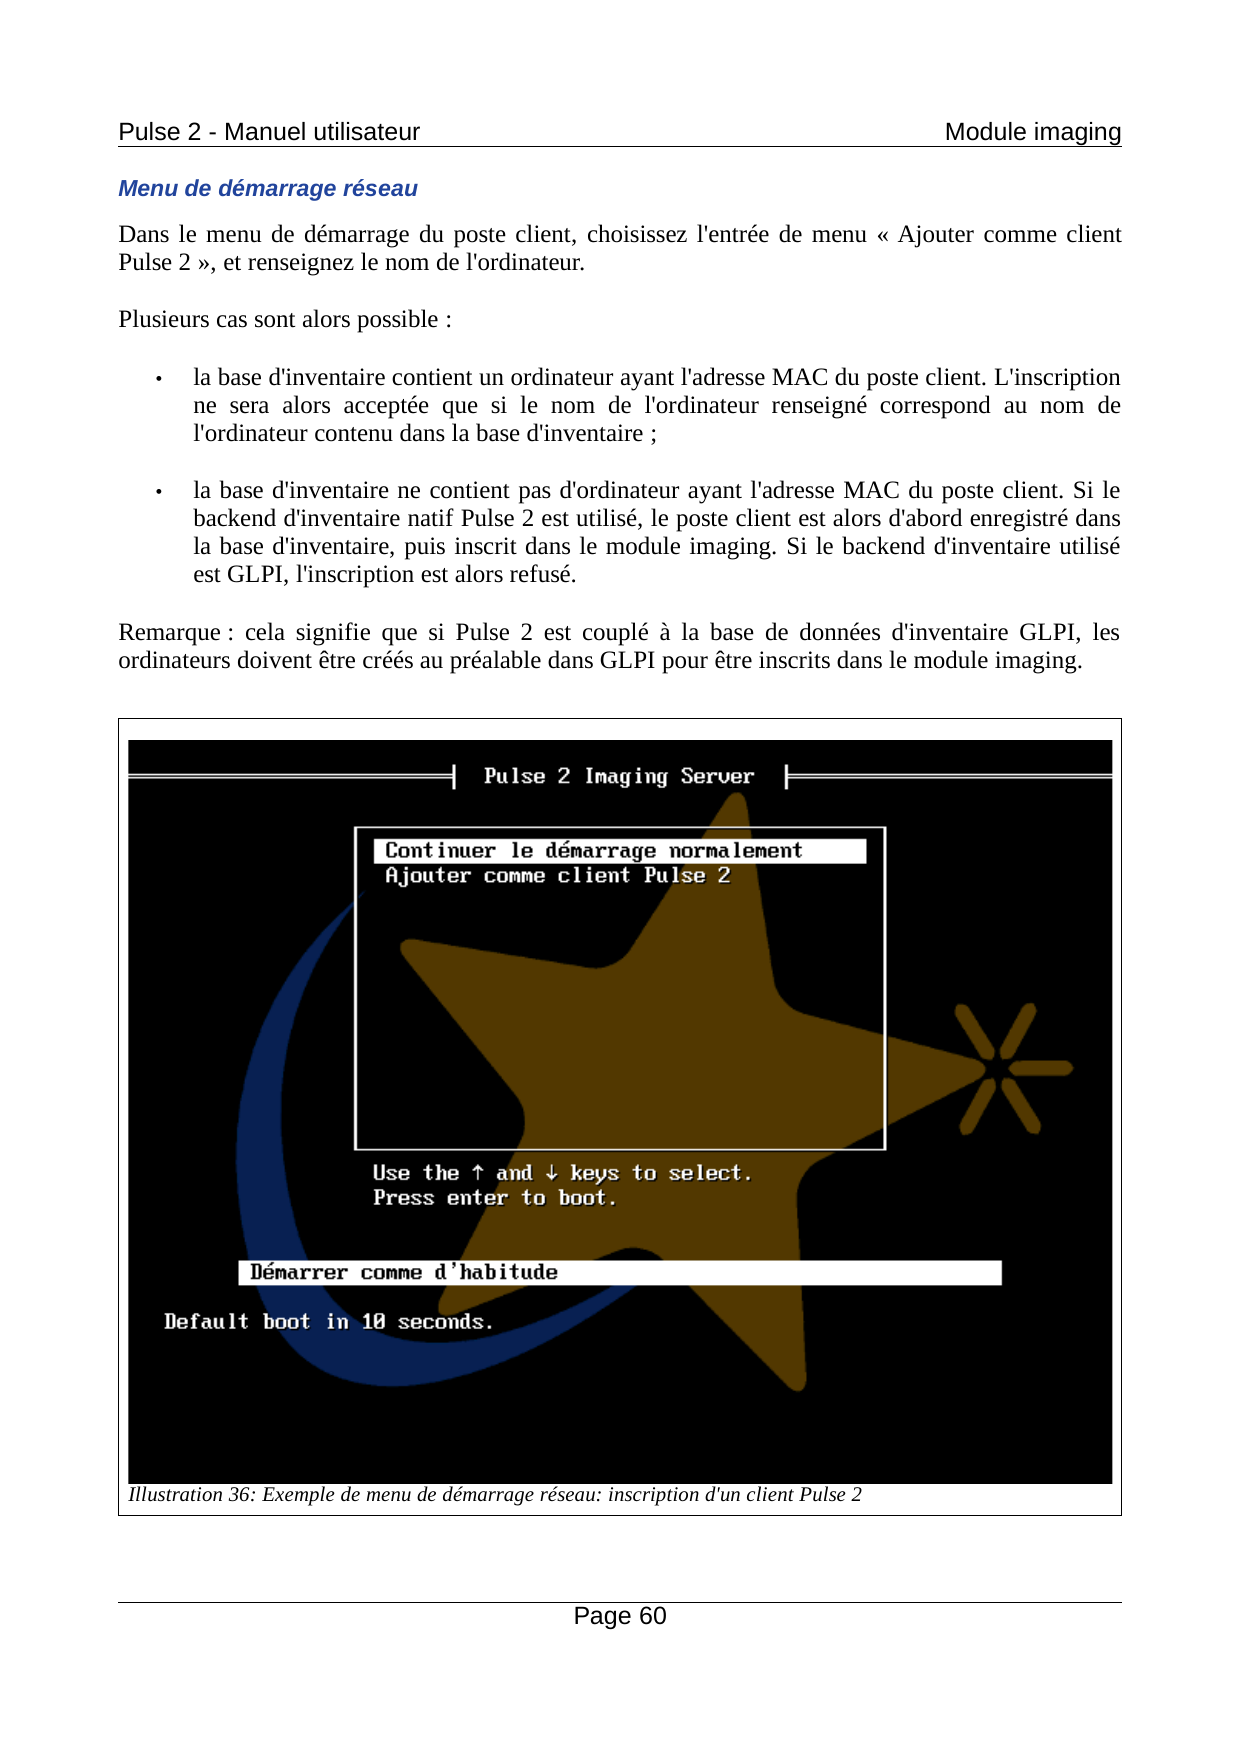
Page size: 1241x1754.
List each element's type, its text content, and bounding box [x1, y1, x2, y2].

text Dans le menu de démarrage du poste client, choisissez l'entrée de menu « Ajouter comme client Pulse 2 », et renseignez le nom de l'ordinateur. [118, 219, 1122, 276]
text Plusieurs cas sont alors possible : [118, 305, 1122, 333]
subtitle Menu de démarrage réseau [118, 176, 1122, 202]
list la base d'inventaire ne contient pas d'ordinateur ayant l'adresse MAC du poste client. Si le backend d'inventaire natif Pulse 2 est utilisé, le poste client est alors d'abord enregistré dans la base d'inventaire, puis inscrit dans le module imaging. Si le backend d'inventaire utilisé est GLPI, l'inscription est alors refusé. [156, 476, 1122, 588]
text Illustration 36: Exemple de menu de démarrage réseau: inscription d'un client Pulse 2 [128, 1484, 1112, 1506]
text [119, 719, 1121, 1515]
picture [128, 740, 1113, 1484]
text Remarque : cela signifie que si Pulse 2 est couplé à la base de données d'inventaire GLPI, les ordinateurs doivent être créés au préalable dans GLPI pour être inscrits dans le module imaging. [118, 618, 1122, 674]
list la base d'inventaire contient un ordinateur ayant l'adresse MAC du poste client. L'inscription ne sera alors acceptée que si le nom de l'ordinateur renseigné correspond au nom de l'ordinateur contenu dans la base d'inventaire ; [156, 362, 1122, 447]
